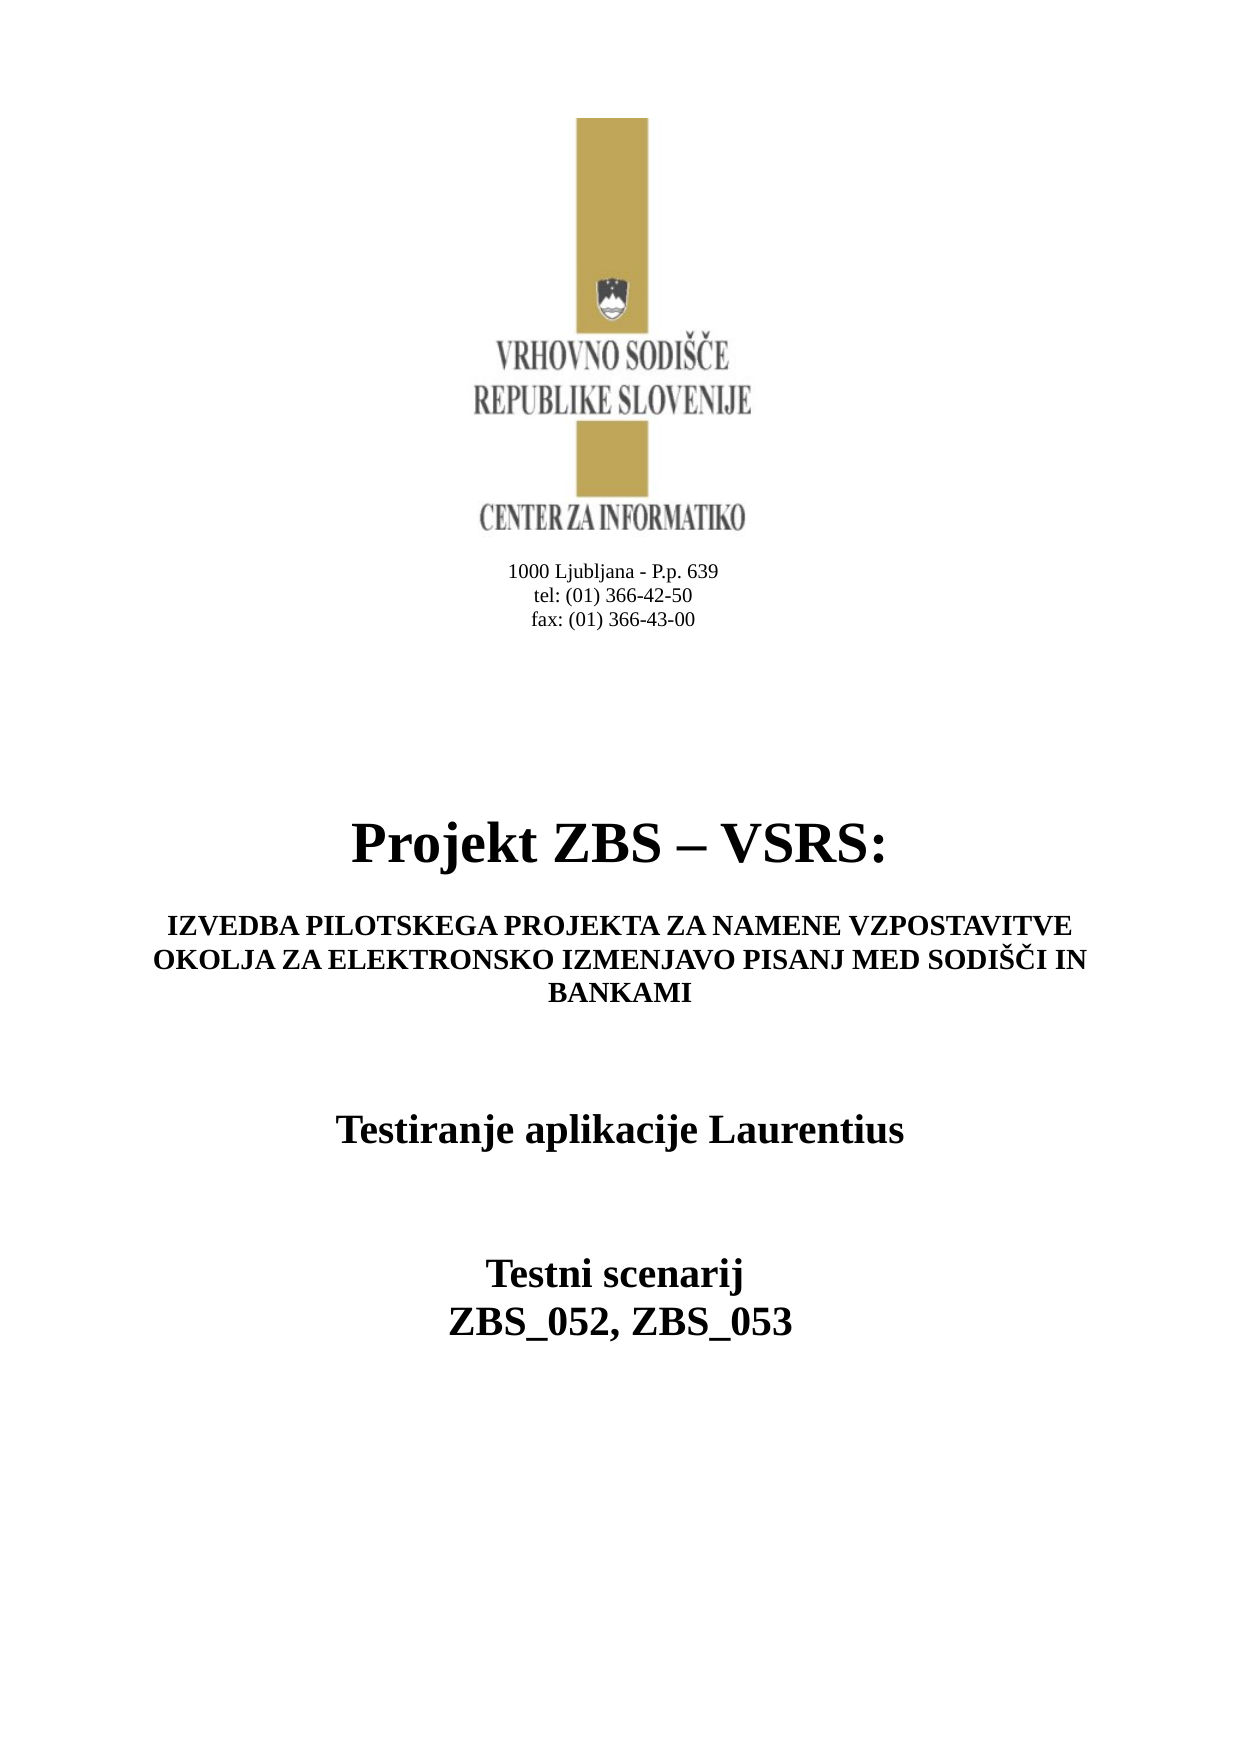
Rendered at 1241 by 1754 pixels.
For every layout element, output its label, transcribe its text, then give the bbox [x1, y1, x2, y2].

text 1000 Ljubljana - P.p. 639 [378, 558, 847, 583]
text fax: (01) 366-43-00 [378, 607, 847, 631]
text ZBS_052, ZBS_053 [118, 1296, 1122, 1344]
text Projekt ZBS – VSRS: [118, 808, 1122, 875]
text Testiranje aplikacije Laurentius [118, 1105, 1122, 1153]
picture [468, 118, 758, 537]
text tel: (01) 366-42-50 [378, 583, 847, 607]
text IZVEDBA PILOTSKEGA PROJEKTA ZA NAMENE VZPOSTAVITVE OKOLJA ZA ELEKTRONSKO IZMENJAVO PISANJ MED SODIŠČI IN BANKAMI [118, 908, 1122, 1009]
text Testni scenarij [118, 1248, 1122, 1296]
